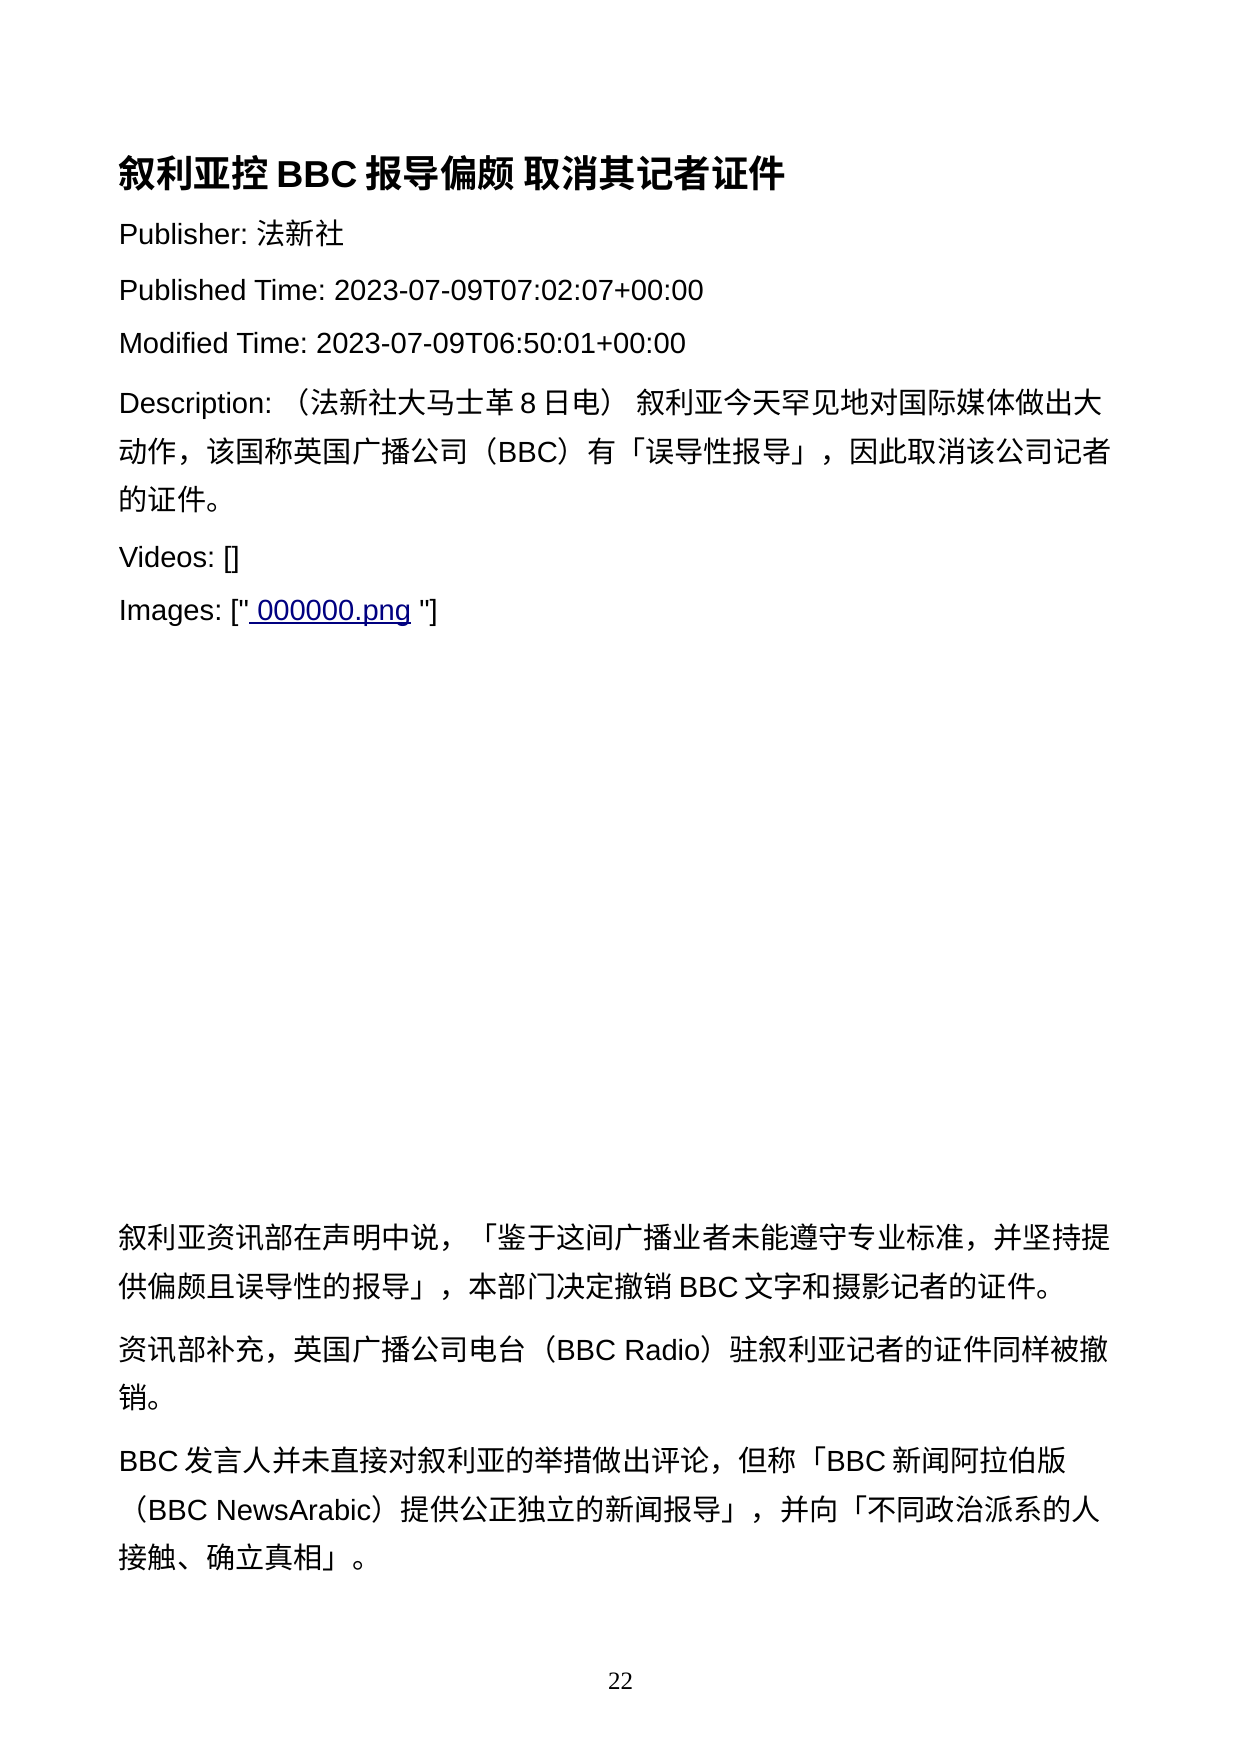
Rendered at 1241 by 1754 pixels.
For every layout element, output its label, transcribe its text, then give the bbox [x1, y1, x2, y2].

text Videos: [] [118, 540, 1122, 573]
text Modified Time: 2023-07-09T06:50:01+00:00 [118, 327, 1122, 360]
subtitle 叙利亚控BBC报导偏颇 取消其记者证件 [118, 143, 1122, 198]
text Published Time: 2023-07-09T07:02:07+00:00 [118, 273, 1122, 307]
text Images: [" 000000.png "] [118, 593, 1122, 627]
text Description: （法新社大马士革8日电） 叙利亚今天罕见地对国际媒体做出大动作，该国称英国广播公司（BBC）有「误导性报导」，因此取消该公司记者的证件。 [118, 380, 1122, 519]
text Publisher: 法新社 [118, 210, 1122, 253]
text BBC发言人并未直接对叙利亚的举措做出评论，但称「BBC新闻阿拉伯版（BBC NewsArabic）提供公正独立的新闻报导」，并向「不同政治派系的人接触、确立真相」。 [118, 1438, 1122, 1577]
text 资讯部补充，英国广播公司电台（BBC Radio）驻叙利亚记者的证件同样被撤销。 [118, 1326, 1122, 1417]
text 叙利亚资讯部在声明中说，「鉴于这间广播业者未能遵守专业标准，并坚持提供偏颇且误导性的报导」，本部门决定撤销BBC文字和摄影记者的证件。 [118, 1214, 1122, 1305]
